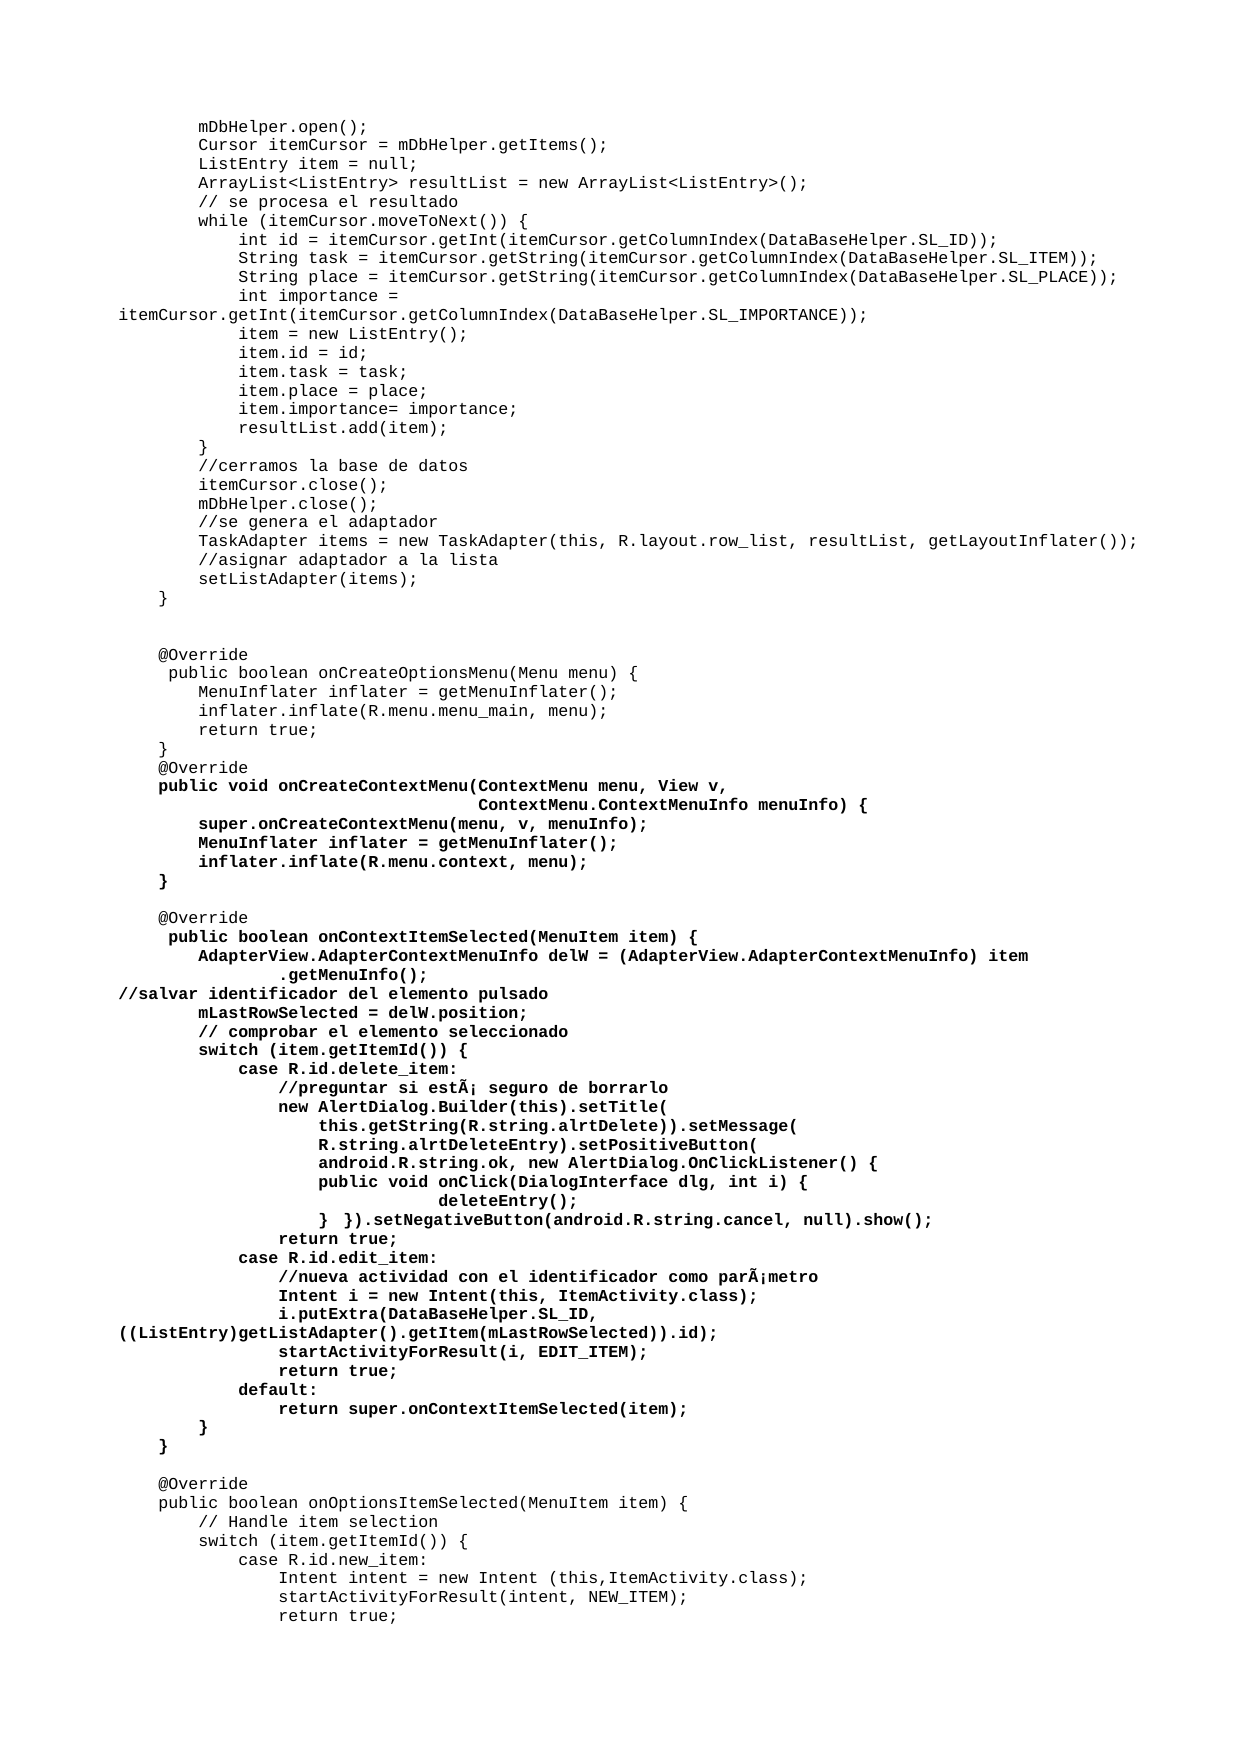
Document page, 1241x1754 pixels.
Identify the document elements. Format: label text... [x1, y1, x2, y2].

text } [118, 872, 1146, 891]
text startActivityForResult(intent, NEW_ITEM); [118, 1589, 1146, 1608]
text return true; [118, 1231, 1146, 1249]
text return true; [118, 721, 1146, 740]
text super.onCreateContextMenu(menu, v, menuInfo); [118, 816, 1146, 834]
text MenuInflater inflater = getMenuInflater(); [118, 834, 1146, 853]
text //asignar adaptador a la lista [118, 552, 1146, 571]
text mDbHelper.open(); [118, 118, 1146, 137]
text resultList.add(item); [118, 420, 1146, 439]
text item.id = id; [118, 344, 1146, 363]
text case R.id.delete_item: [118, 1061, 1146, 1080]
text public boolean onOptionsItemSelected(MenuItem item) { [118, 1494, 1146, 1513]
text while (itemCursor.moveToNext()) { [118, 212, 1146, 231]
text switch (item.getItemId()) { [118, 1042, 1146, 1061]
text Intent i = new Intent(this, ItemActivity.class); [118, 1287, 1146, 1306]
text item.task = task; [118, 363, 1146, 382]
text return super.onContextItemSelected(item); [118, 1400, 1146, 1419]
text inflater.inflate(R.menu.context, menu); [118, 853, 1146, 872]
text case R.id.edit_item: [118, 1249, 1146, 1268]
text } }).setNegativeButton(android.R.string.cancel, null).show(); [118, 1212, 1146, 1231]
text } [118, 589, 1146, 608]
text TaskAdapter items = new TaskAdapter(this, R.layout.row_list, resultList, getLayoutInflater()); [118, 533, 1146, 552]
text this.getString(R.string.alrtDelete)).setMessage( [118, 1117, 1146, 1136]
text .getMenuInfo(); [118, 967, 1146, 985]
text //preguntar si estÃ¡ seguro de borrarlo [118, 1080, 1146, 1098]
text String place = itemCursor.getString(itemCursor.getColumnIndex(DataBaseHelper.SL_PLACE)); [118, 269, 1146, 288]
text int id = itemCursor.getInt(itemCursor.getColumnIndex(DataBaseHelper.SL_ID)); [118, 231, 1146, 250]
text setListAdapter(items); [118, 571, 1146, 589]
text ArrayList<ListEntry> resultList = new ArrayList<ListEntry>(); [118, 175, 1146, 193]
text MenuInflater inflater = getMenuInflater(); [118, 684, 1146, 703]
text public boolean onContextItemSelected(MenuItem item) { [118, 929, 1146, 948]
text deleteEntry(); [118, 1193, 1146, 1212]
text // comprobar el elemento seleccionado [118, 1023, 1146, 1042]
text //se genera el adaptador [118, 514, 1146, 533]
text mLastRowSelected = delW.position; [118, 1004, 1146, 1023]
text switch (item.getItemId()) { [118, 1532, 1146, 1551]
text @Override [118, 910, 1146, 929]
text @Override [118, 759, 1146, 778]
text Intent intent = new Intent (this,ItemActivity.class); [118, 1570, 1146, 1589]
text Cursor itemCursor = mDbHelper.getItems(); [118, 137, 1146, 156]
text inflater.inflate(R.menu.menu_main, menu); [118, 703, 1146, 721]
text i.putExtra(DataBaseHelper.SL_ID, ((ListEntry)getListAdapter().getItem(mLastRowSelected)).id); [118, 1306, 1146, 1344]
text public boolean onCreateOptionsMenu(Menu menu) { [118, 665, 1146, 684]
text ListEntry item = null; [118, 156, 1146, 175]
text // se procesa el resultado [118, 193, 1146, 212]
text itemCursor.close(); [118, 476, 1146, 495]
text int importance = itemCursor.getInt(itemCursor.getColumnIndex(DataBaseHelper.SL_IMPORTANCE)); [118, 288, 1146, 326]
text //cerramos la base de datos [118, 457, 1146, 476]
text R.string.alrtDeleteEntry).setPositiveButton( [118, 1136, 1146, 1155]
text item = new ListEntry(); [118, 326, 1146, 344]
text @Override [118, 646, 1146, 665]
text return true; [118, 1362, 1146, 1381]
text ContextMenu.ContextMenuInfo menuInfo) { [118, 797, 1146, 816]
text AdapterView.AdapterContextMenuInfo delW = (AdapterView.AdapterContextMenuInfo) item [118, 948, 1146, 967]
text //nueva actividad con el identificador como parÃ¡metro [118, 1268, 1146, 1287]
text item.place = place; [118, 382, 1146, 401]
text item.importance= importance; [118, 401, 1146, 420]
text public void onClick(DialogInterface dlg, int i) { [118, 1174, 1146, 1193]
text return true; [118, 1608, 1146, 1626]
text @Override [118, 1476, 1146, 1494]
text String task = itemCursor.getString(itemCursor.getColumnIndex(DataBaseHelper.SL_ITEM)); [118, 250, 1146, 269]
text startActivityForResult(i, EDIT_ITEM); [118, 1344, 1146, 1362]
text } [118, 1438, 1146, 1457]
text public void onCreateContextMenu(ContextMenu menu, View v, [118, 778, 1146, 797]
text default: [118, 1381, 1146, 1400]
text new AlertDialog.Builder(this).setTitle( [118, 1098, 1146, 1117]
text // Handle item selection [118, 1513, 1146, 1532]
text mDbHelper.close(); [118, 495, 1146, 514]
text } [118, 439, 1146, 457]
text } [118, 740, 1146, 759]
text case R.id.new_item: [118, 1551, 1146, 1570]
text //salvar identificador del elemento pulsado [118, 985, 1146, 1004]
text android.R.string.ok, new AlertDialog.OnClickListener() { [118, 1155, 1146, 1174]
text } [118, 1419, 1146, 1438]
